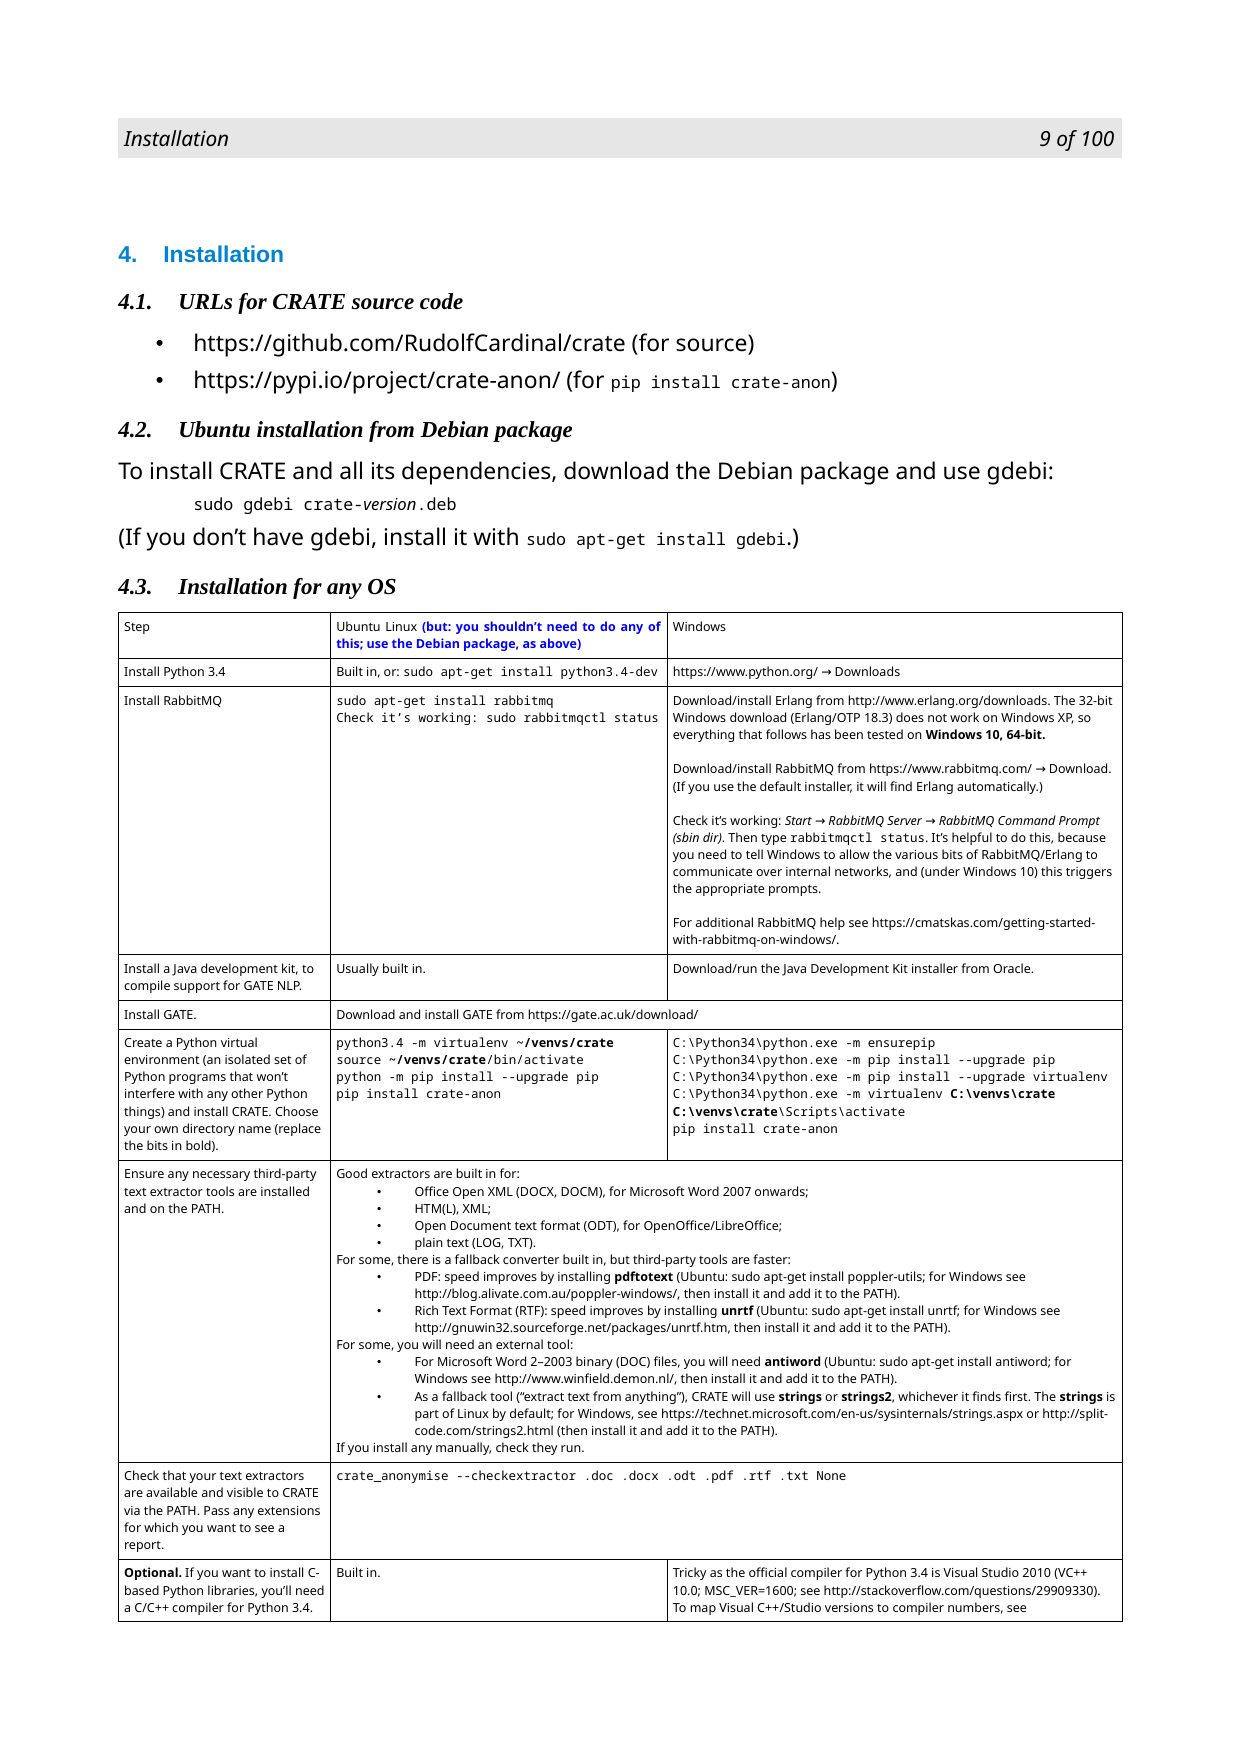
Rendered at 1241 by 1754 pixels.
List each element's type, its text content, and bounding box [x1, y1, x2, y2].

table_header Windows [668, 613, 1122, 658]
table_header Ubuntu Linux (but: you shouldn’t need to do any of this; use the Debian package, as above) [331, 613, 667, 658]
text (If you don’t have gdebi, install it with sudo apt-get install gdebi.) [118, 521, 1122, 552]
table_cell Built in. [331, 1560, 667, 1621]
table_cell Install GATE. [119, 1001, 330, 1028]
list https://pypi.io/project/crate-anon/ (for pip install crate-anon) [156, 364, 1122, 395]
table_cell C:\Python34\python.exe -m ensurepip C:\Python34\python.exe -m pip install --upgrade pip C:\Python34\python.exe -m pip install --upgrade virtualenv C:\Python34\python.exe -m virtualenv C:\venvs\crate C:\venvs\crate\Scripts\activate pip install crate-anon [668, 1030, 1122, 1160]
table_cell Install a Java development kit, to compile support for GATE NLP. [119, 955, 330, 1000]
table_cell Built in, or: sudo apt-get install python3.4-dev [331, 659, 667, 686]
list https://github.com/RudolfCardinal/crate (for source) [156, 327, 1122, 358]
text To install CRATE and all its dependencies, download the Debian package and use gdebi: [118, 455, 1122, 486]
table_cell python3.4 -m virtualenv ~/venvs/crate source ~/venvs/crate/bin/activate python -m pip install --upgrade pip pip install crate-anon [331, 1030, 667, 1160]
table_cell crate_anonymise --checkextractor .doc .docx .odt .pdf .rtf .txt None [331, 1463, 1122, 1559]
table_cell Download/install Erlang from http://www.erlang.org/downloads. The 32-bit Windows download (Erlang/OTP 18.3) does not work on Windows XP, so everything that follows has been tested on Windows 10, 64-bit. Download/install RabbitMQ from https://www.rabbitmq.com/ → Download. (If you use the default installer, it will find Erlang automatically.) Check it’s working: Start → RabbitMQ Server → RabbitMQ Command Prompt (sbin dir). Then type rabbitmqctl status. It’s helpful to do this, because you need to tell Windows to allow the various bits of RabbitMQ/Erlang to communicate over internal networks, and (under Windows 10) this triggers the appropriate prompts. For additional RabbitMQ help see https://cmatskas.com/getting-started-with-rabbitmq-on-windows/. [668, 687, 1122, 954]
subtitle Installation [118, 241, 1122, 267]
table_cell Install Python 3.4 [119, 659, 330, 686]
table_cell Download and install GATE from https://gate.ac.uk/download/ [331, 1001, 1122, 1028]
table_header Step [119, 613, 330, 658]
table_cell Usually built in. [331, 955, 667, 1000]
text sudo gdebi crate-version.deb [177, 492, 1122, 515]
table_cell Optional. If you want to install C-based Python libraries, you’ll need a C/C++ compiler for Python 3.4. [119, 1560, 330, 1621]
table_cell https://www.python.org/ → Downloads [668, 659, 1122, 686]
table_cell Download/run the Java Development Kit installer from Oracle. [668, 955, 1122, 1000]
subtitle URLs for CRATE source code [118, 288, 1122, 314]
table_cell Ensure any necessary third-party text extractor tools are installed and on the PATH. [119, 1161, 330, 1462]
table_cell Check that your text extractors are available and visible to CRATE via the PATH. Pass any extensions for which you want to see a report. [119, 1463, 330, 1559]
table_cell Good extractors are built in for: Office Open XML (DOCX, DOCM), for Microsoft Word 2007 onwards; HTM(L), XML; Open Document text format (ODT), for OpenOffice/LibreOffice; plain text (LOG, TXT). For some, there is a fallback converter built in, but third-party tools are faster: PDF: speed improves by installing pdftotext (Ubuntu: sudo apt-get install poppler-utils; for Windows see http://blog.alivate.com.au/poppler-windows/, then install it and add it to the PATH). Rich Text Format (RTF): speed improves by installing unrtf (Ubuntu: sudo apt-get install unrtf; for Windows see http://gnuwin32.sourceforge.net/packages/unrtf.htm, then install it and add it to the PATH). For some, you will need an external tool: For Microsoft Word 2–2003 binary (DOC) files, you will need antiword (Ubuntu: sudo apt-get install antiword; for Windows see http://www.winfield.demon.nl/, then install it and add it to the PATH). As a fallback tool (“extract text from anything”), CRATE will use strings or strings2, whichever it finds first. The strings is part of Linux by default; for Windows, see https://technet.microsoft.com/en-us/sysinternals/strings.aspx or http://split-code.com/strings2.html (then install it and add it to the PATH). If you install any manually, check they run. [331, 1161, 1122, 1462]
subtitle Ubuntu installation from Debian package [118, 416, 1122, 443]
table_cell Create a Python virtual environment (an isolated set of Python programs that won’t interfere with any other Python things) and install CRATE. Choose your own directory name (replace the bits in bold). [119, 1030, 330, 1160]
table_cell sudo apt-get install rabbitmq Check it’s working: sudo rabbitmqctl status [331, 687, 667, 954]
subtitle Installation for any OS [118, 573, 1122, 599]
table_cell Install RabbitMQ [119, 687, 330, 954]
table_cell Tricky as the official compiler for Python 3.4 is Visual Studio 2010 (VC++ 10.0; MSC_VER=1600; see http://stackoverflow.com/questions/29909330). To map Visual C++/Studio versions to compiler numbers, see [668, 1560, 1122, 1621]
